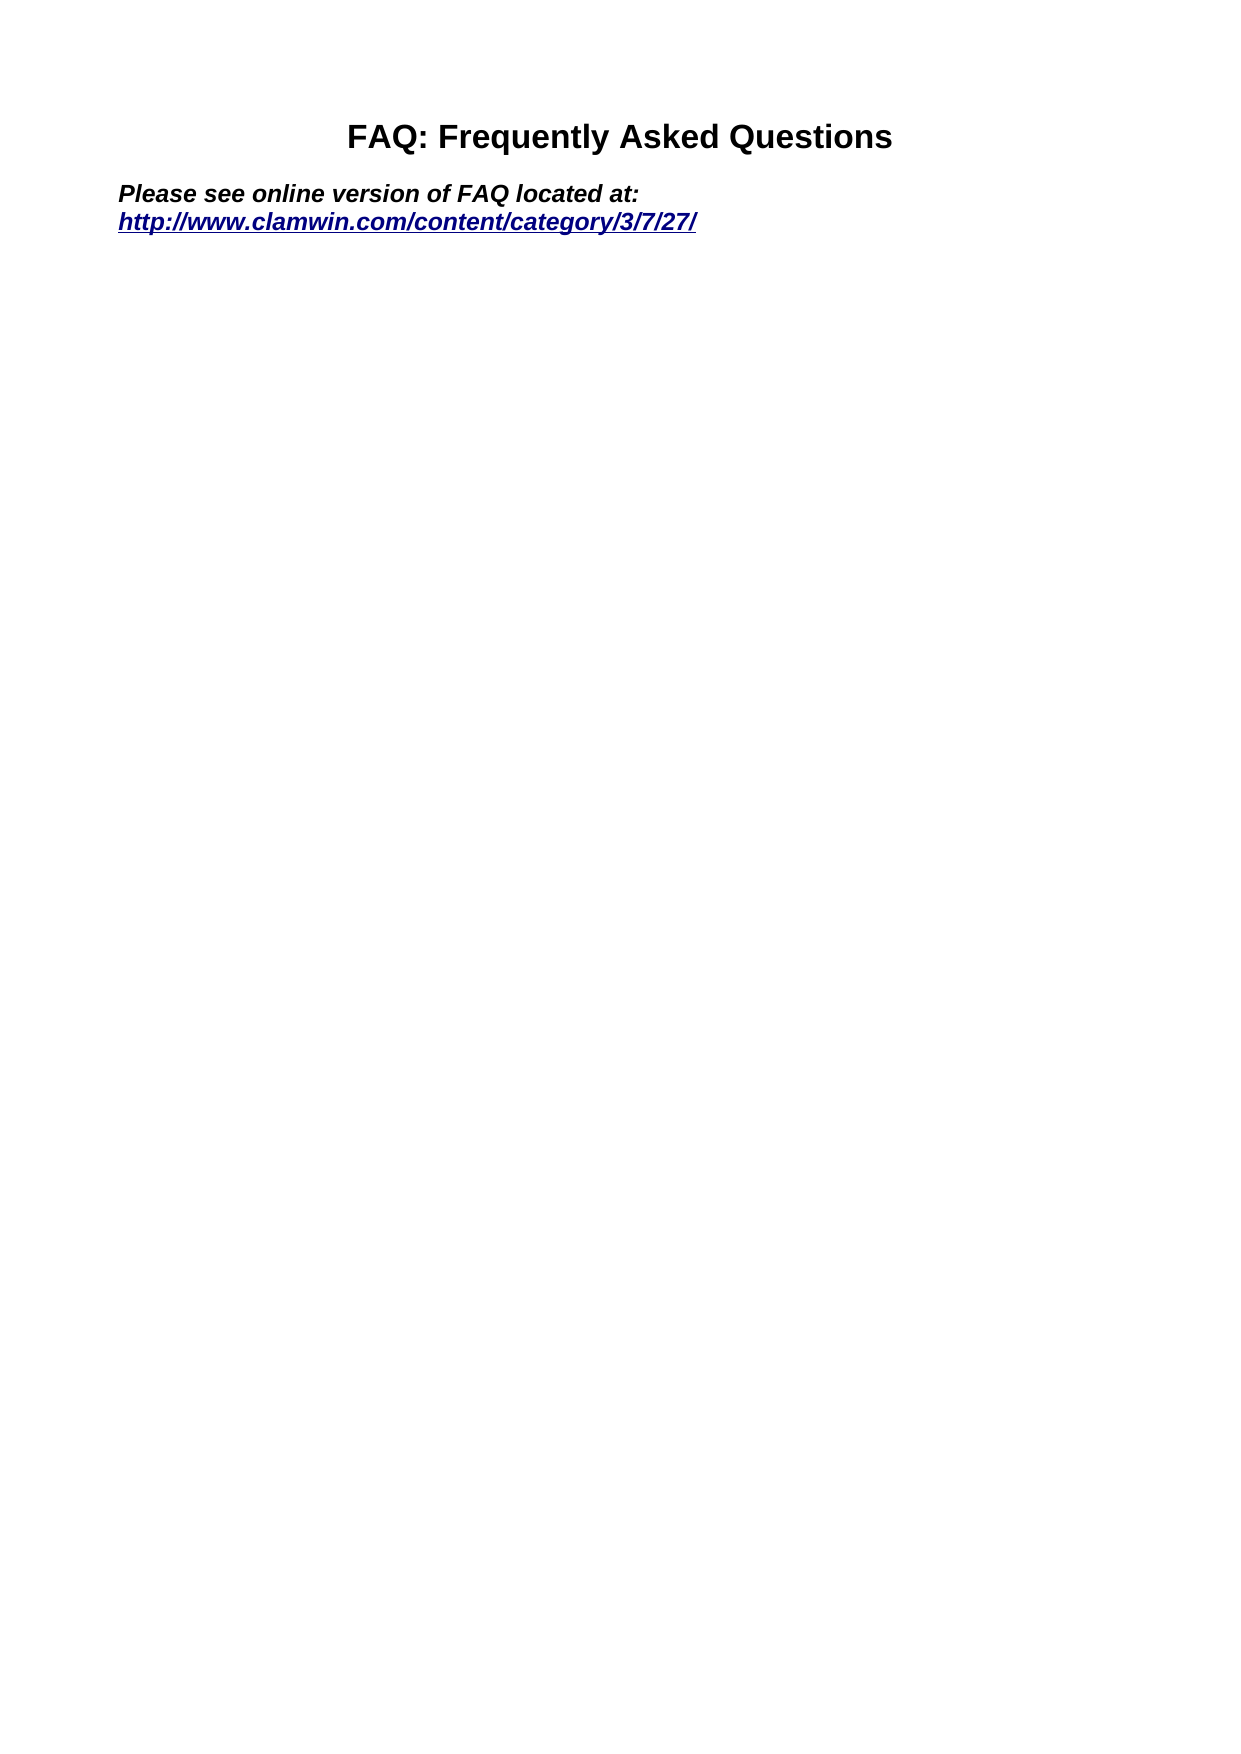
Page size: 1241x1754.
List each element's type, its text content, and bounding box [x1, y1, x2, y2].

subtitle FAQ: Frequently Asked Questions [118, 118, 1122, 155]
subtitle Please see online version of FAQ located at: http://www.clamwin.com/content/category/3/7/27/ [118, 180, 1122, 236]
